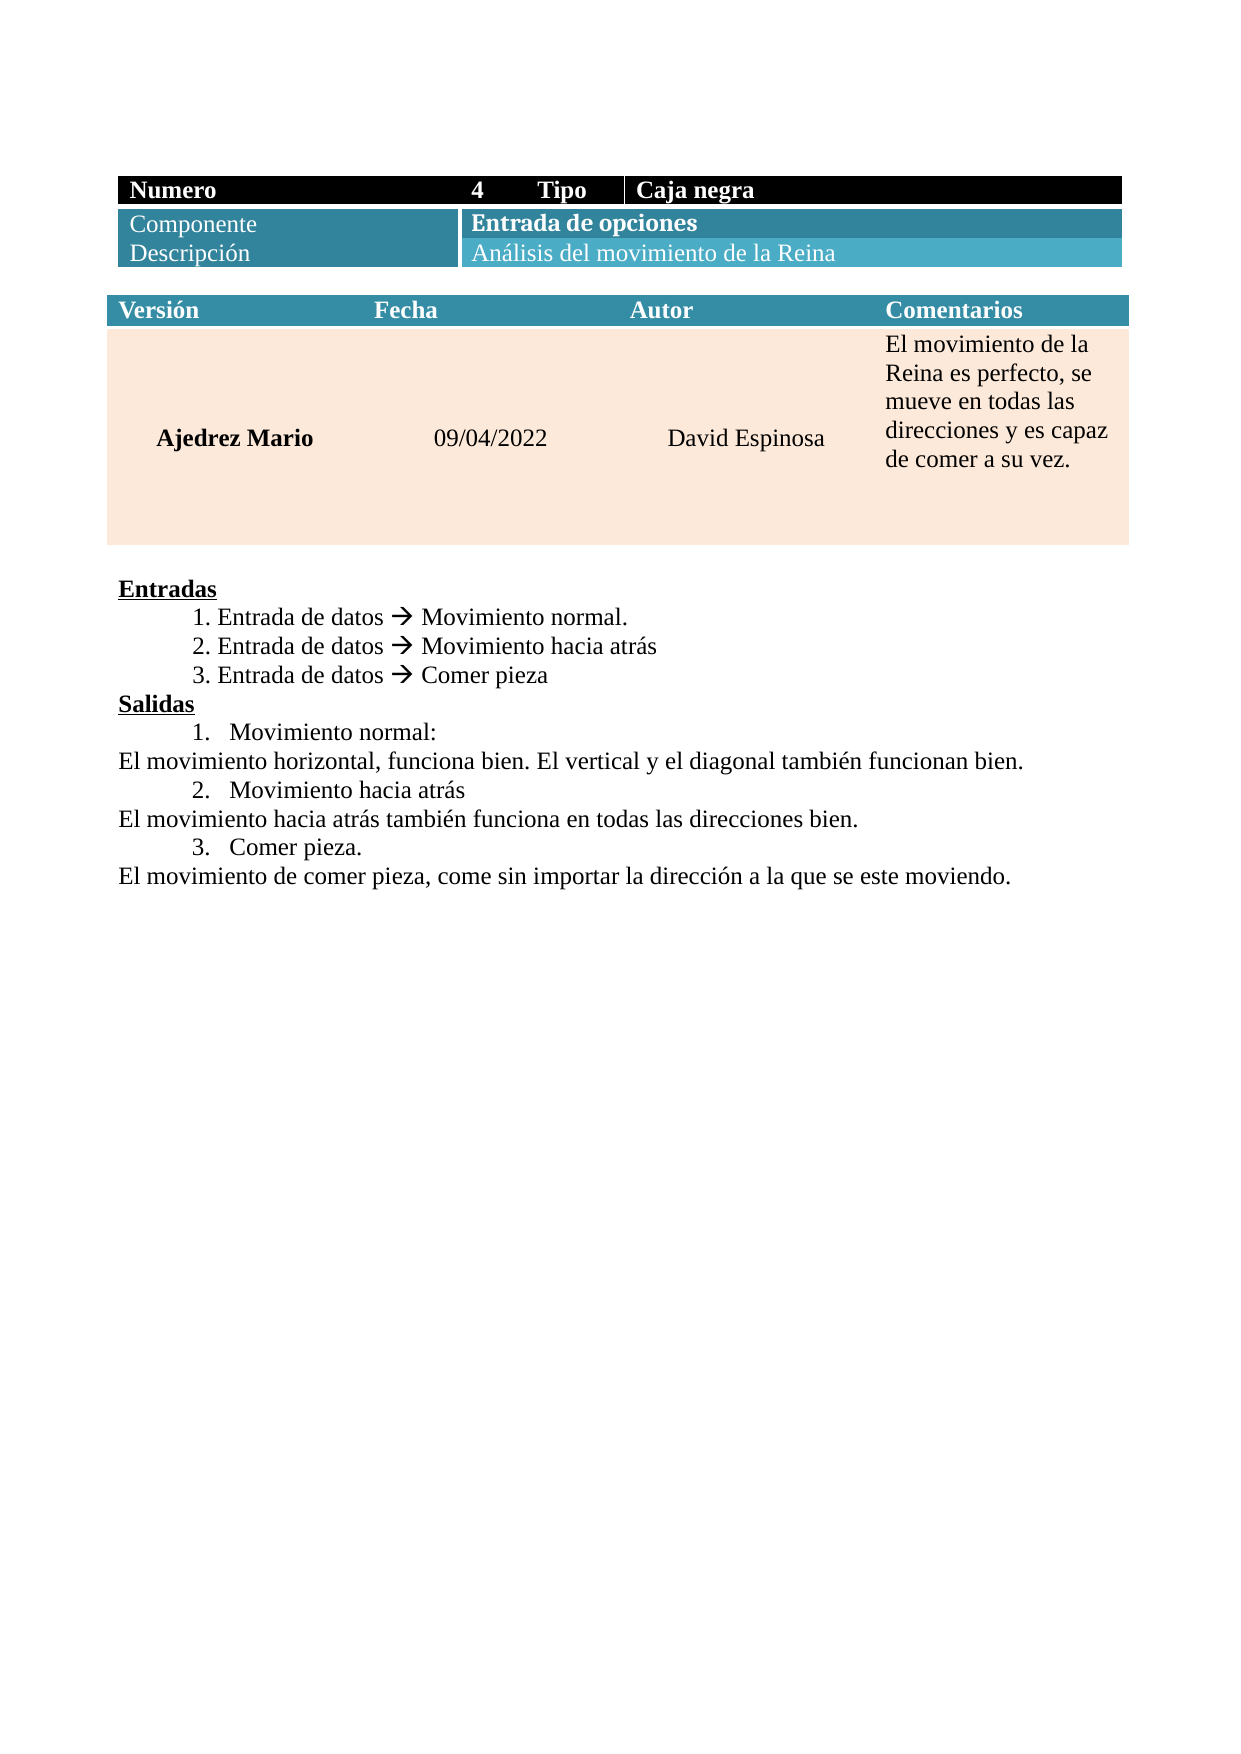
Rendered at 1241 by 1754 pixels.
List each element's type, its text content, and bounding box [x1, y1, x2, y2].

text Entradas [118, 574, 1122, 602]
table_cell Ajedrez Mario [107, 329, 363, 545]
table_header Caja negra [625, 176, 1122, 204]
text El movimiento de comer pieza, come sin importar la dirección a la que se este moviendo. [118, 861, 1122, 890]
table_header 4 [460, 176, 526, 204]
table_header Versión [107, 295, 363, 326]
text 1. Entrada de datos  Movimiento normal. [118, 602, 1122, 631]
table_cell El movimiento de la Reina es perfecto, se mueve en todas las direcciones y es capaz de comer a su vez. [874, 329, 1129, 545]
table_header Tipo [526, 176, 624, 204]
text 3. Entrada de datos  Comer pieza [118, 660, 1122, 689]
text Salidas [118, 689, 1122, 717]
table_cell Análisis del movimiento de la Reina [462, 238, 1122, 267]
list Comer pieza. [192, 832, 1122, 861]
table_cell Descripción [118, 238, 458, 267]
table_header Autor [618, 295, 874, 326]
text 2. Entrada de datos  Movimiento hacia atrás [118, 631, 1122, 660]
table_cell 09/04/2022 [363, 329, 618, 545]
list Movimiento normal: [192, 717, 1122, 746]
table_header Numero [118, 176, 460, 204]
list Movimiento hacia atrás [192, 775, 1122, 804]
table_cell Componente [118, 209, 458, 238]
table_cell David Espinosa [618, 329, 874, 545]
table_header Fecha [363, 295, 618, 326]
table_header Comentarios [874, 295, 1129, 326]
table_cell Entrada de opciones [462, 209, 1122, 238]
text El movimiento horizontal, funciona bien. El vertical y el diagonal también funcionan bien. [118, 746, 1122, 775]
text El movimiento hacia atrás también funciona en todas las direcciones bien. [118, 804, 1122, 832]
